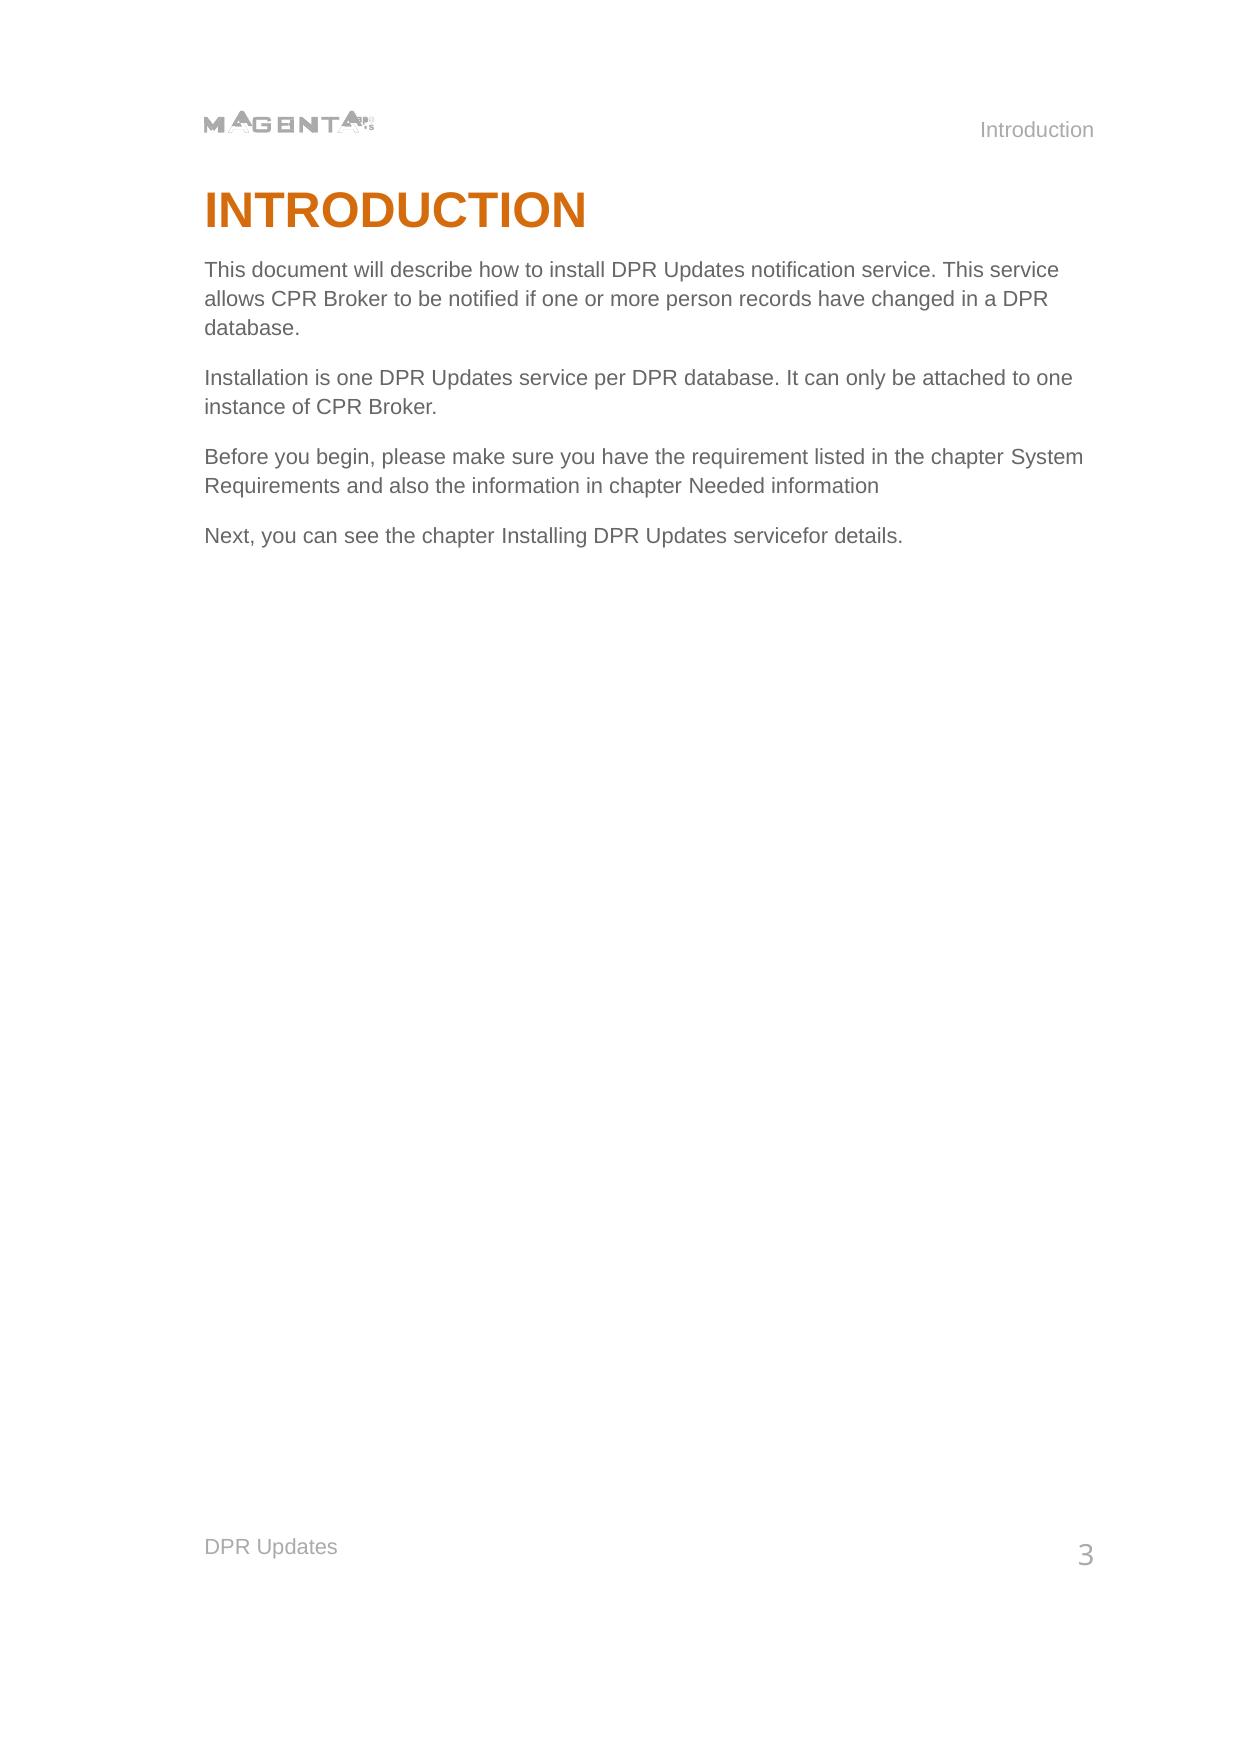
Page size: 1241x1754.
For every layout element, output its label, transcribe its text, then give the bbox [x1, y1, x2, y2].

text Before you begin, please make sure you have the requirement listed in the chapter System Requirements and also the information in chapter Needed information [204, 441, 1094, 500]
subtitle Introduction [204, 181, 1094, 239]
text Installation is one DPR Updates service per DPR database. It can only be attached to one instance of CPR Broker. [204, 362, 1094, 421]
text Next, you can see the chapter Installing DPR Updates servicefor details. [204, 521, 1094, 550]
text This document will describe how to install DPR Updates notification service. This service allows CPR Broker to be notified if one or more person records have changed in a DPR database. [204, 254, 1094, 341]
